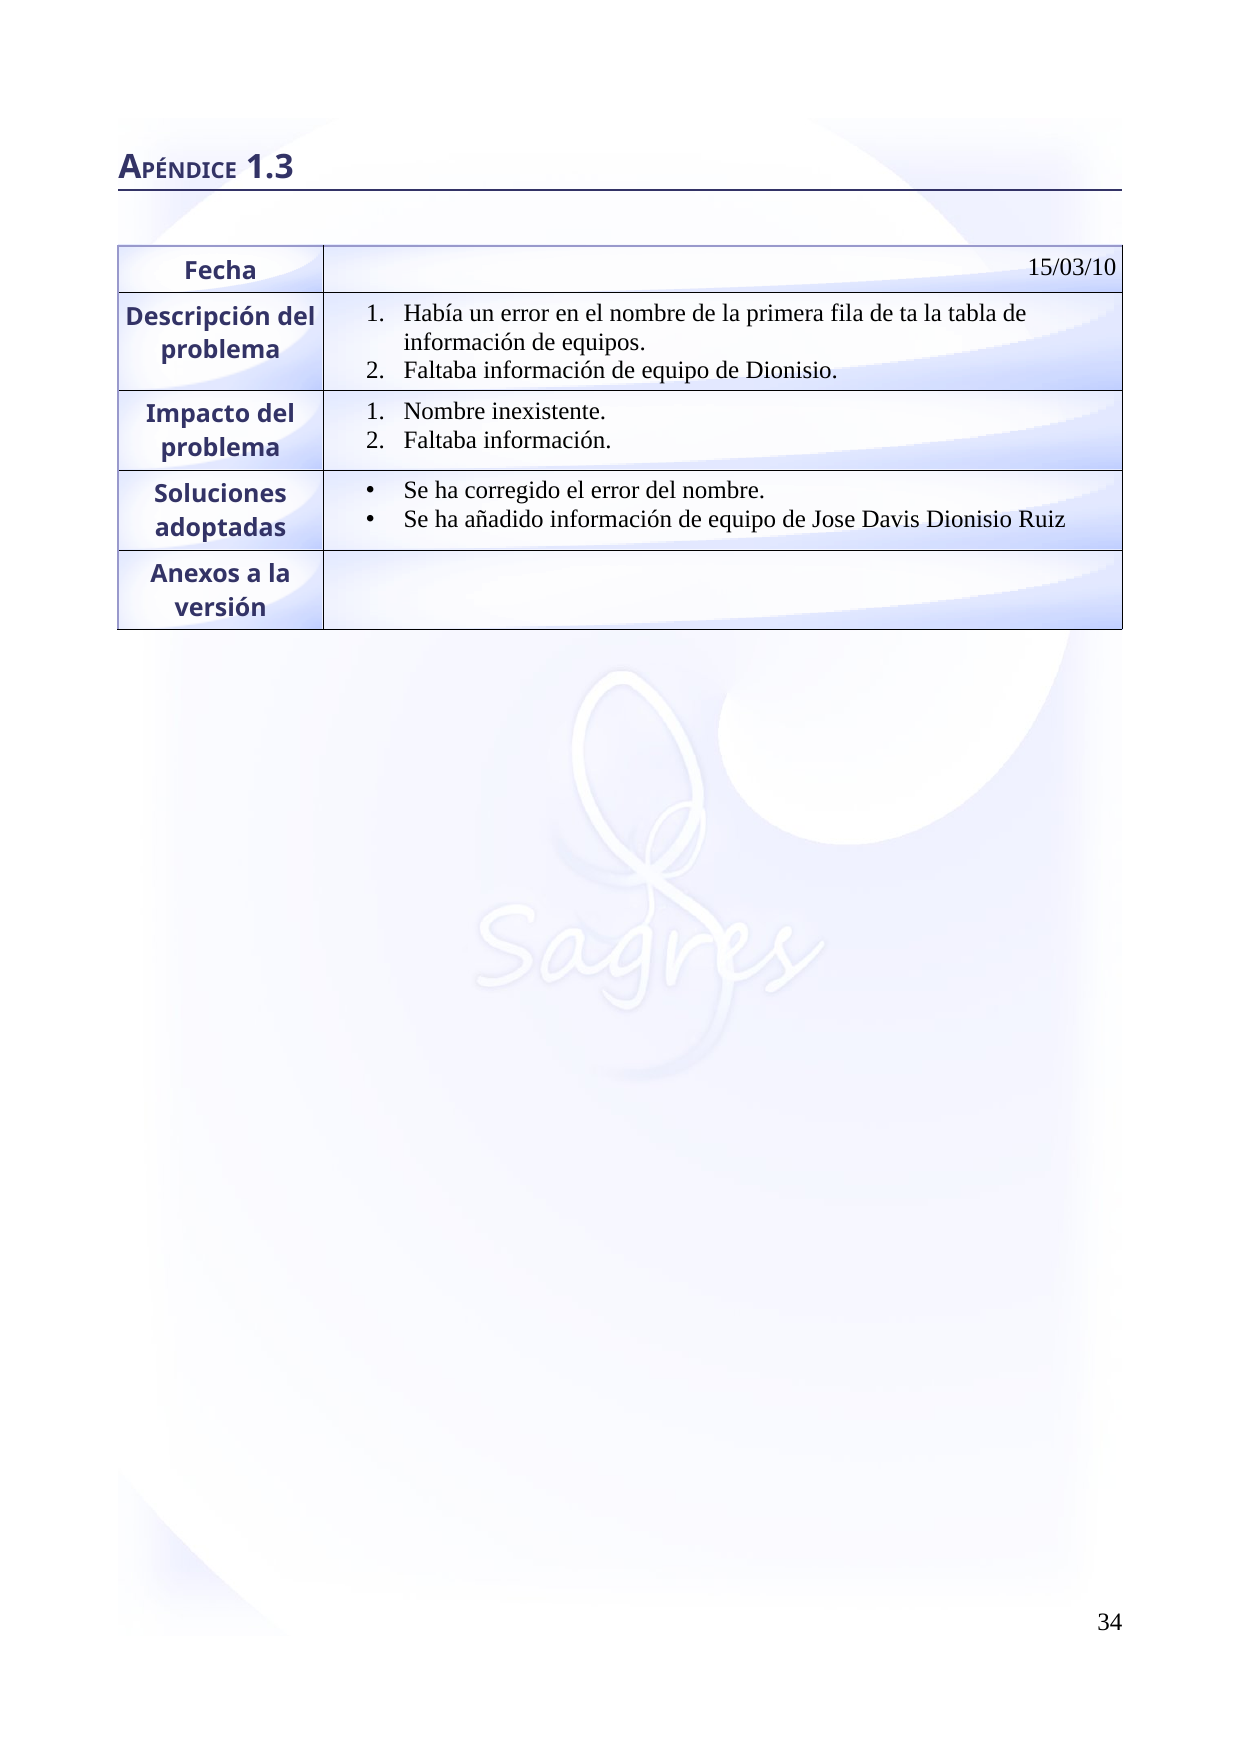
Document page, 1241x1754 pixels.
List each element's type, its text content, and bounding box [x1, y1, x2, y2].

table_cell Se ha corregido el error del nombre. Se ha añadido información de equipo de Jose Davis Dionisio Ruiz [324, 471, 1122, 549]
table_cell Anexos a la versión [119, 551, 323, 629]
table_cell Nombre inexistente. Faltaba información. [324, 391, 1122, 470]
picture [118, 118, 1122, 143]
table_cell Había un error en el nombre de la primera fila de ta la tabla de información de equipos. Faltaba información de equipo de Dionisio. [324, 293, 1122, 390]
table_cell [324, 551, 1122, 629]
table_header Fecha [119, 247, 323, 292]
table_cell Soluciones adoptadas [119, 471, 323, 549]
table_cell Descripción del problema [119, 293, 323, 390]
table_cell Impacto del problema [119, 391, 323, 470]
table_header 15/03/10 [324, 247, 1122, 292]
picture [118, 630, 1122, 1636]
subtitle Apéndice 1.3 [118, 143, 1122, 189]
picture [118, 191, 1122, 245]
